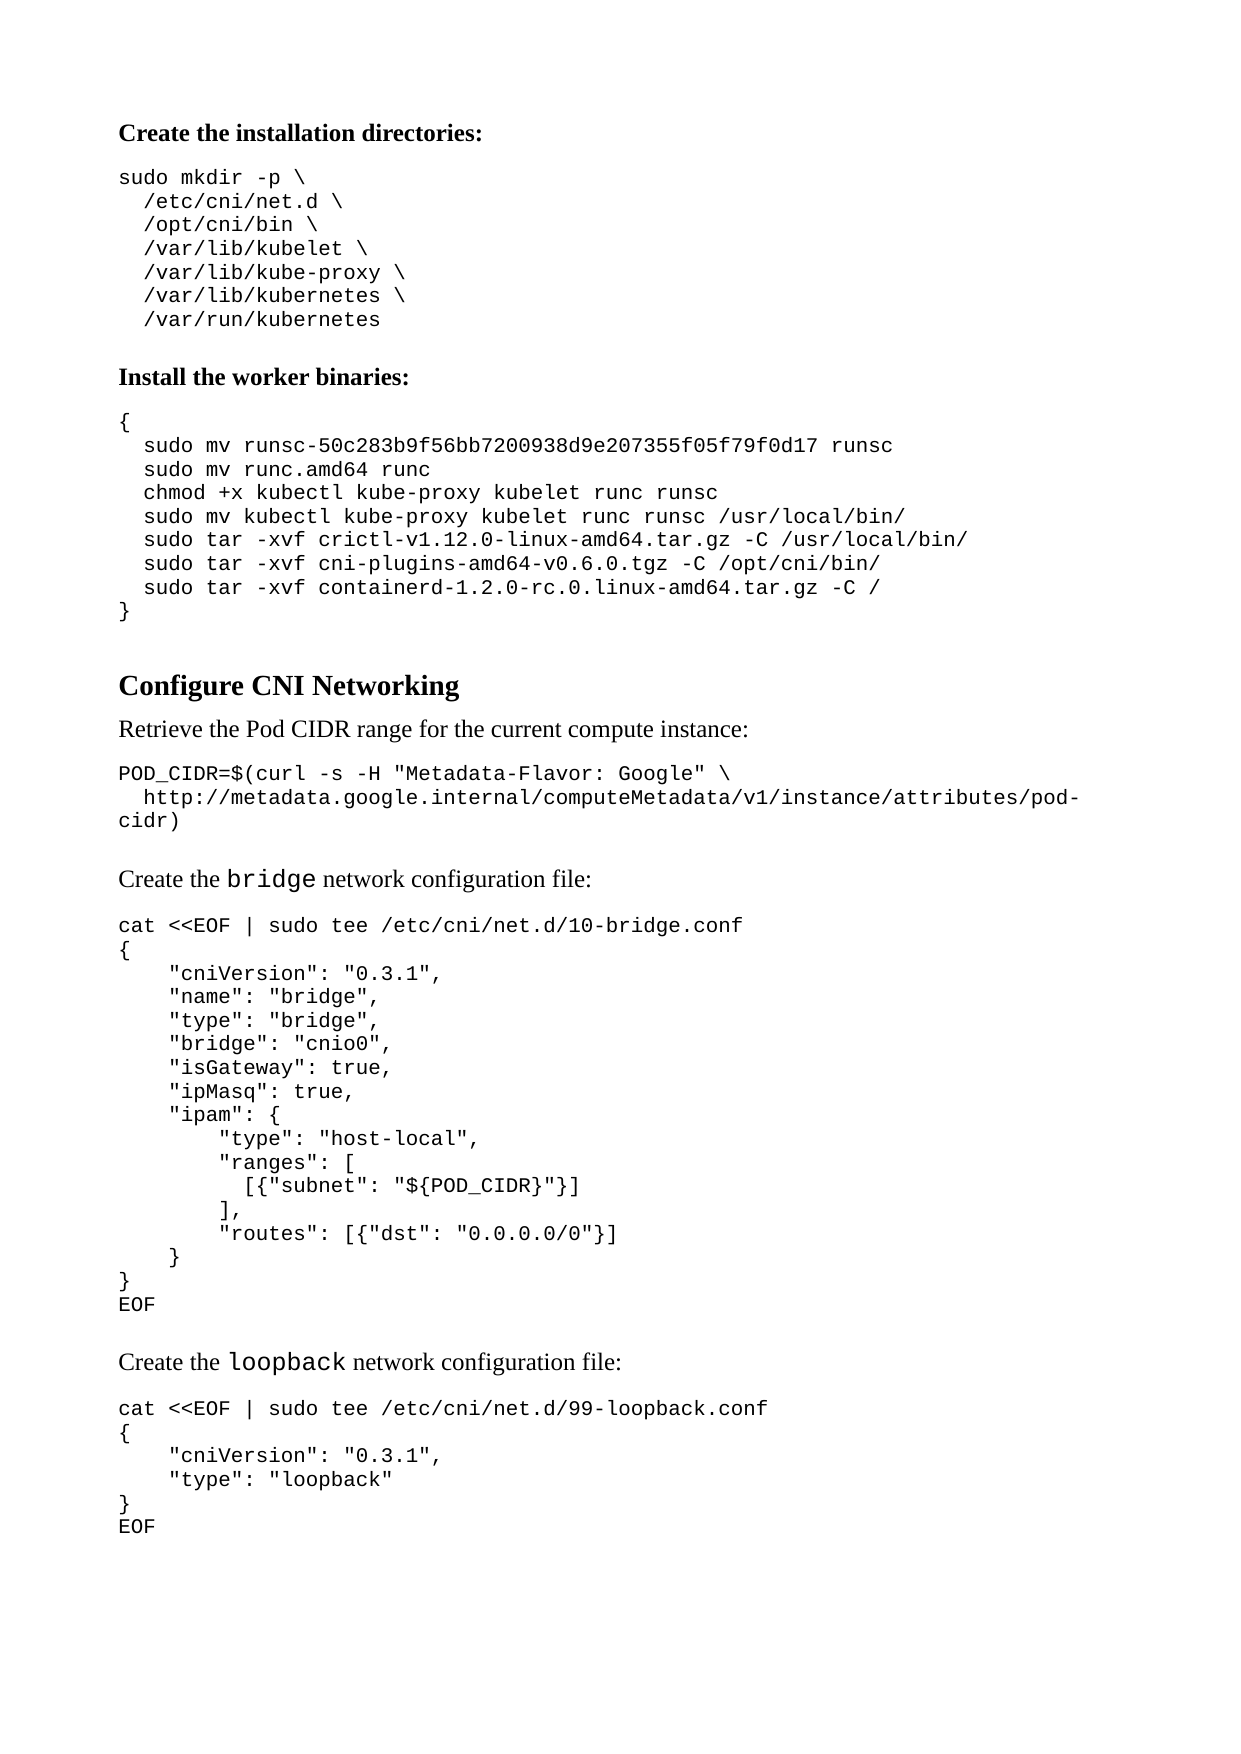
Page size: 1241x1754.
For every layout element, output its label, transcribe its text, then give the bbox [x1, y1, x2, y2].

text "ipMasq": true, [118, 1081, 1122, 1104]
text POD_CIDR=$(curl -s -H "Metadata-Flavor: Google" \ [118, 763, 1122, 787]
text } [118, 1270, 1122, 1293]
text /opt/cni/bin \ [118, 214, 1122, 238]
text /etc/cni/net.d \ [118, 191, 1122, 214]
text sudo tar -xvf crictl-v1.12.0-linux-amd64.tar.gz -C /usr/local/bin/ [118, 529, 1122, 553]
text { [118, 939, 1122, 962]
text /var/lib/kube-proxy \ [118, 262, 1122, 285]
text { [118, 411, 1122, 435]
text Create the bridge network configuration file: [118, 864, 1122, 894]
subtitle Configure CNI Networking [118, 668, 1122, 702]
text "type": "bridge", [118, 1010, 1122, 1033]
text Install the worker binaries: [118, 362, 1122, 391]
text sudo mv runsc-50c283b9f56bb7200938d9e207355f05f79f0d17 runsc [118, 435, 1122, 458]
text "bridge": "cnio0", [118, 1033, 1122, 1057]
text } [118, 1493, 1122, 1516]
text chmod +x kubectl kube-proxy kubelet runc runsc [118, 482, 1122, 506]
text sudo mv kubectl kube-proxy kubelet runc runsc /usr/local/bin/ [118, 506, 1122, 529]
text { [118, 1422, 1122, 1446]
text ], [118, 1199, 1122, 1223]
text cat <<EOF | sudo tee /etc/cni/net.d/10-bridge.conf [118, 915, 1122, 939]
text "ranges": [ [118, 1152, 1122, 1175]
text sudo tar -xvf cni-plugins-amd64-v0.6.0.tgz -C /opt/cni/bin/ [118, 553, 1122, 577]
text "cniVersion": "0.3.1", [118, 962, 1122, 986]
text "name": "bridge", [118, 986, 1122, 1010]
text "type": "host-local", [118, 1128, 1122, 1152]
text http://metadata.google.internal/computeMetadata/v1/instance/attributes/pod-cidr) [118, 787, 1122, 834]
text sudo mkdir -p \ [118, 167, 1122, 191]
text Create the loopback network configuration file: [118, 1347, 1122, 1377]
text "ipam": { [118, 1104, 1122, 1128]
text sudo mv runc.amd64 runc [118, 458, 1122, 482]
text EOF [118, 1293, 1122, 1317]
text /var/lib/kubernetes \ [118, 285, 1122, 309]
text } [118, 600, 1122, 624]
text "routes": [{"dst": "0.0.0.0/0"}] [118, 1223, 1122, 1246]
text sudo tar -xvf containerd-1.2.0-rc.0.linux-amd64.tar.gz -C / [118, 577, 1122, 600]
text "cniVersion": "0.3.1", [118, 1446, 1122, 1469]
text Retrieve the Pod CIDR range for the current compute instance: [118, 714, 1122, 743]
text "type": "loopback" [118, 1469, 1122, 1493]
text EOF [118, 1516, 1122, 1540]
text "isGateway": true, [118, 1057, 1122, 1081]
text [{"subnet": "${POD_CIDR}"}] [118, 1175, 1122, 1199]
text /var/run/kubernetes [118, 309, 1122, 333]
text /var/lib/kubelet \ [118, 238, 1122, 262]
text cat <<EOF | sudo tee /etc/cni/net.d/99-loopback.conf [118, 1398, 1122, 1422]
text Create the installation directories: [118, 118, 1122, 147]
text } [118, 1246, 1122, 1270]
